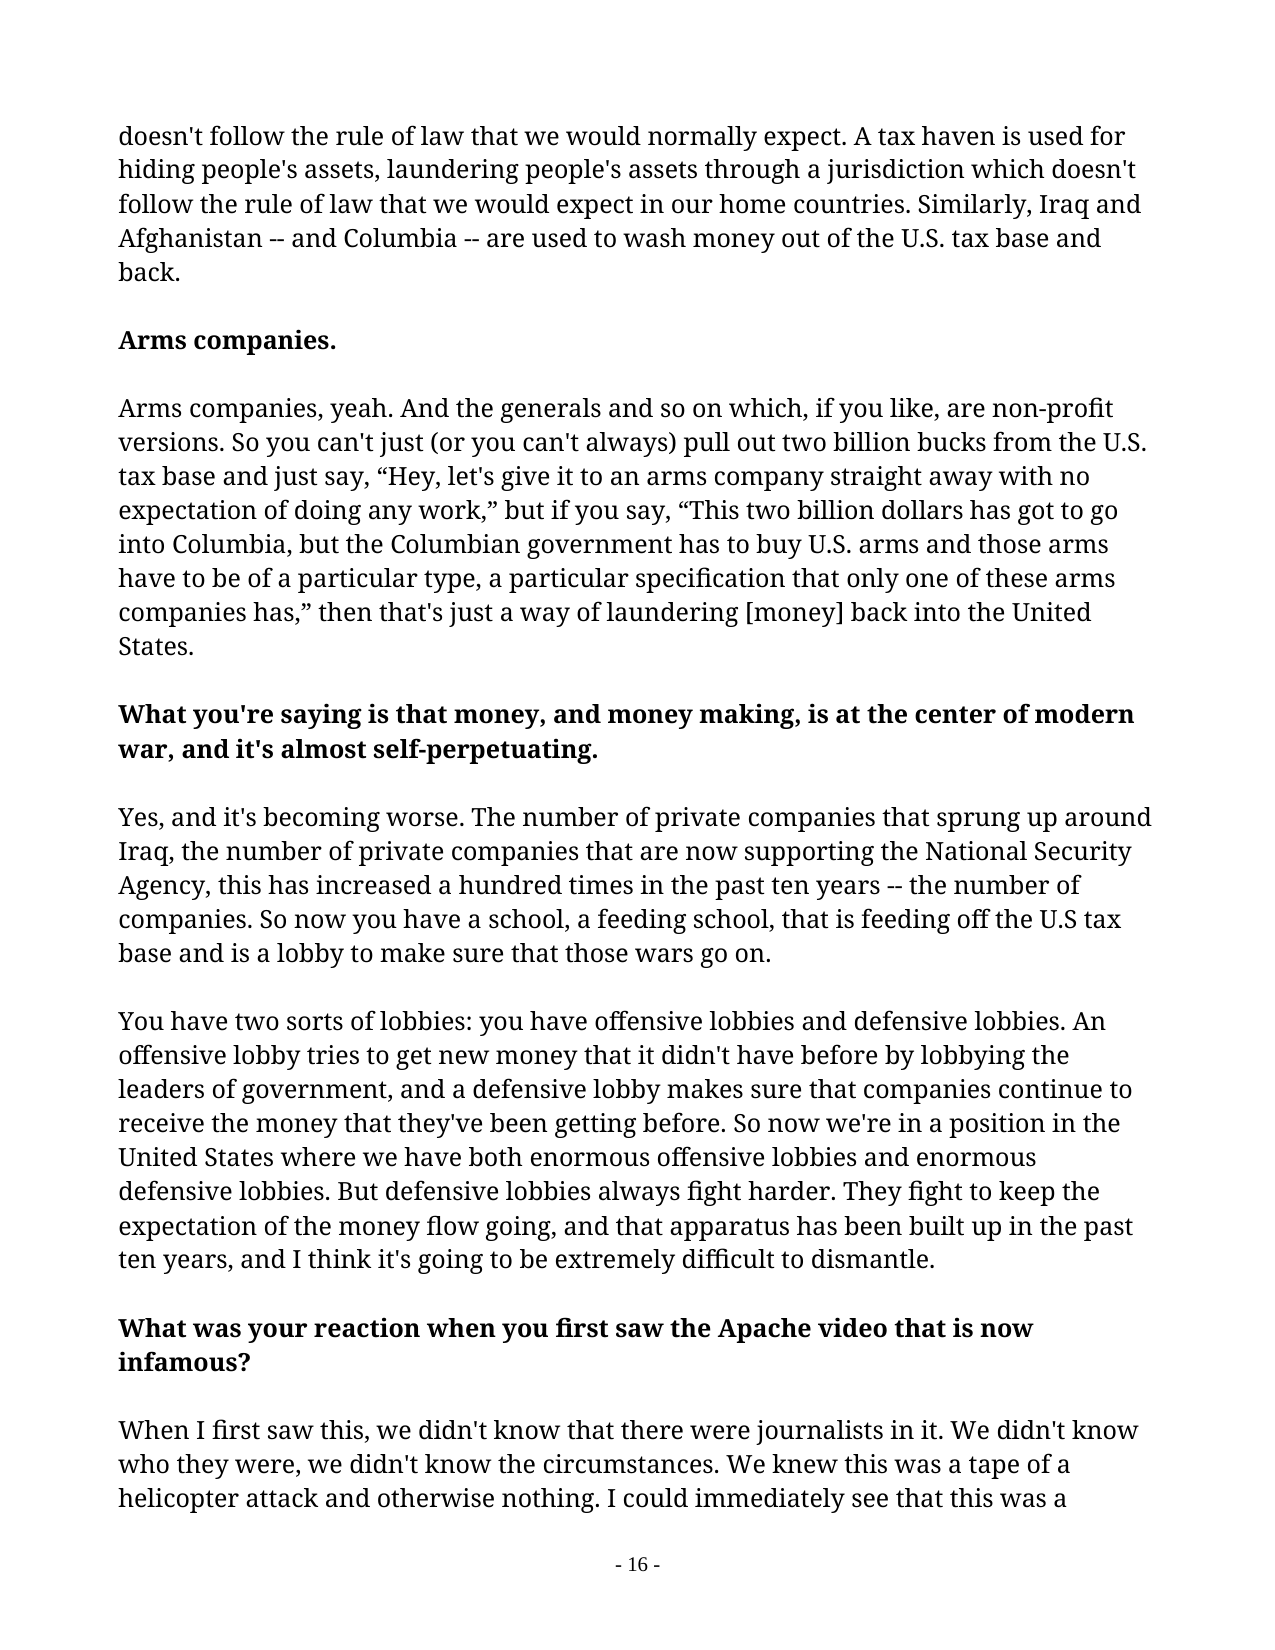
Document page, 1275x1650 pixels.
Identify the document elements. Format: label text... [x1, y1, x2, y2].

text Yes, and it's becoming worse. The number of private companies that sprung up around Iraq, the number of private companies that are now supporting the National Security Agency, this has increased a hundred times in the past ten years -- the number of companies. So now you have a school, a feeding school, that is feeding off the U.S tax base and is a lobby to make sure that those wars go on. [118, 799, 1157, 970]
text What you're saying is that money, and money making, is at the center of modern war, and it's almost self-perpetuating. [118, 697, 1157, 765]
text Arms companies. [118, 322, 1157, 357]
text doesn't follow the rule of law that we would normally expect. A tax haven is used for hiding people's assets, laundering people's assets through a jurisdiction which doesn't follow the rule of law that we would expect in our home countries. Similarly, Iraq and Afghanistan -- and Columbia -- are used to wash money out of the U.S. tax base and back. [118, 118, 1157, 288]
text Arms companies, yeah. And the generals and so on which, if you like, are non-profit versions. So you can't just (or you can't always) pull out two billion bucks from the U.S. tax base and just say, “Hey, let's give it to an arms company straight away with no expectation of doing any work,” but if you say, “This two billion dollars has got to go into Columbia, but the Columbian government has to buy U.S. arms and those arms have to be of a particular type, a particular specification that only one of these arms companies has,” then that's just a way of laundering [money] back into the United States. [118, 391, 1157, 663]
text You have two sorts of lobbies: you have offensive lobbies and defensive lobbies. An offensive lobby tries to get new money that it didn't have before by lobbying the leaders of government, and a defensive lobby makes sure that companies continue to receive the money that they've been getting before. So now we're in a position in the United States where we have both enormous offensive lobbies and enormous defensive lobbies. But defensive lobbies always fight harder. They fight to keep the expectation of the money flow going, and that apparatus has been built up in the past ten years, and I think it's going to be extremely difficult to dismantle. [118, 1004, 1157, 1276]
text When I first saw this, we didn't know that there were journalists in it. We didn't know who they were, we didn't know the circumstances. We knew this was a tape of a helicopter attack and otherwise nothing. I could immediately see that this was a [118, 1412, 1157, 1515]
text What was your reaction when you first saw the Apache video that is now infamous? [118, 1310, 1157, 1378]
